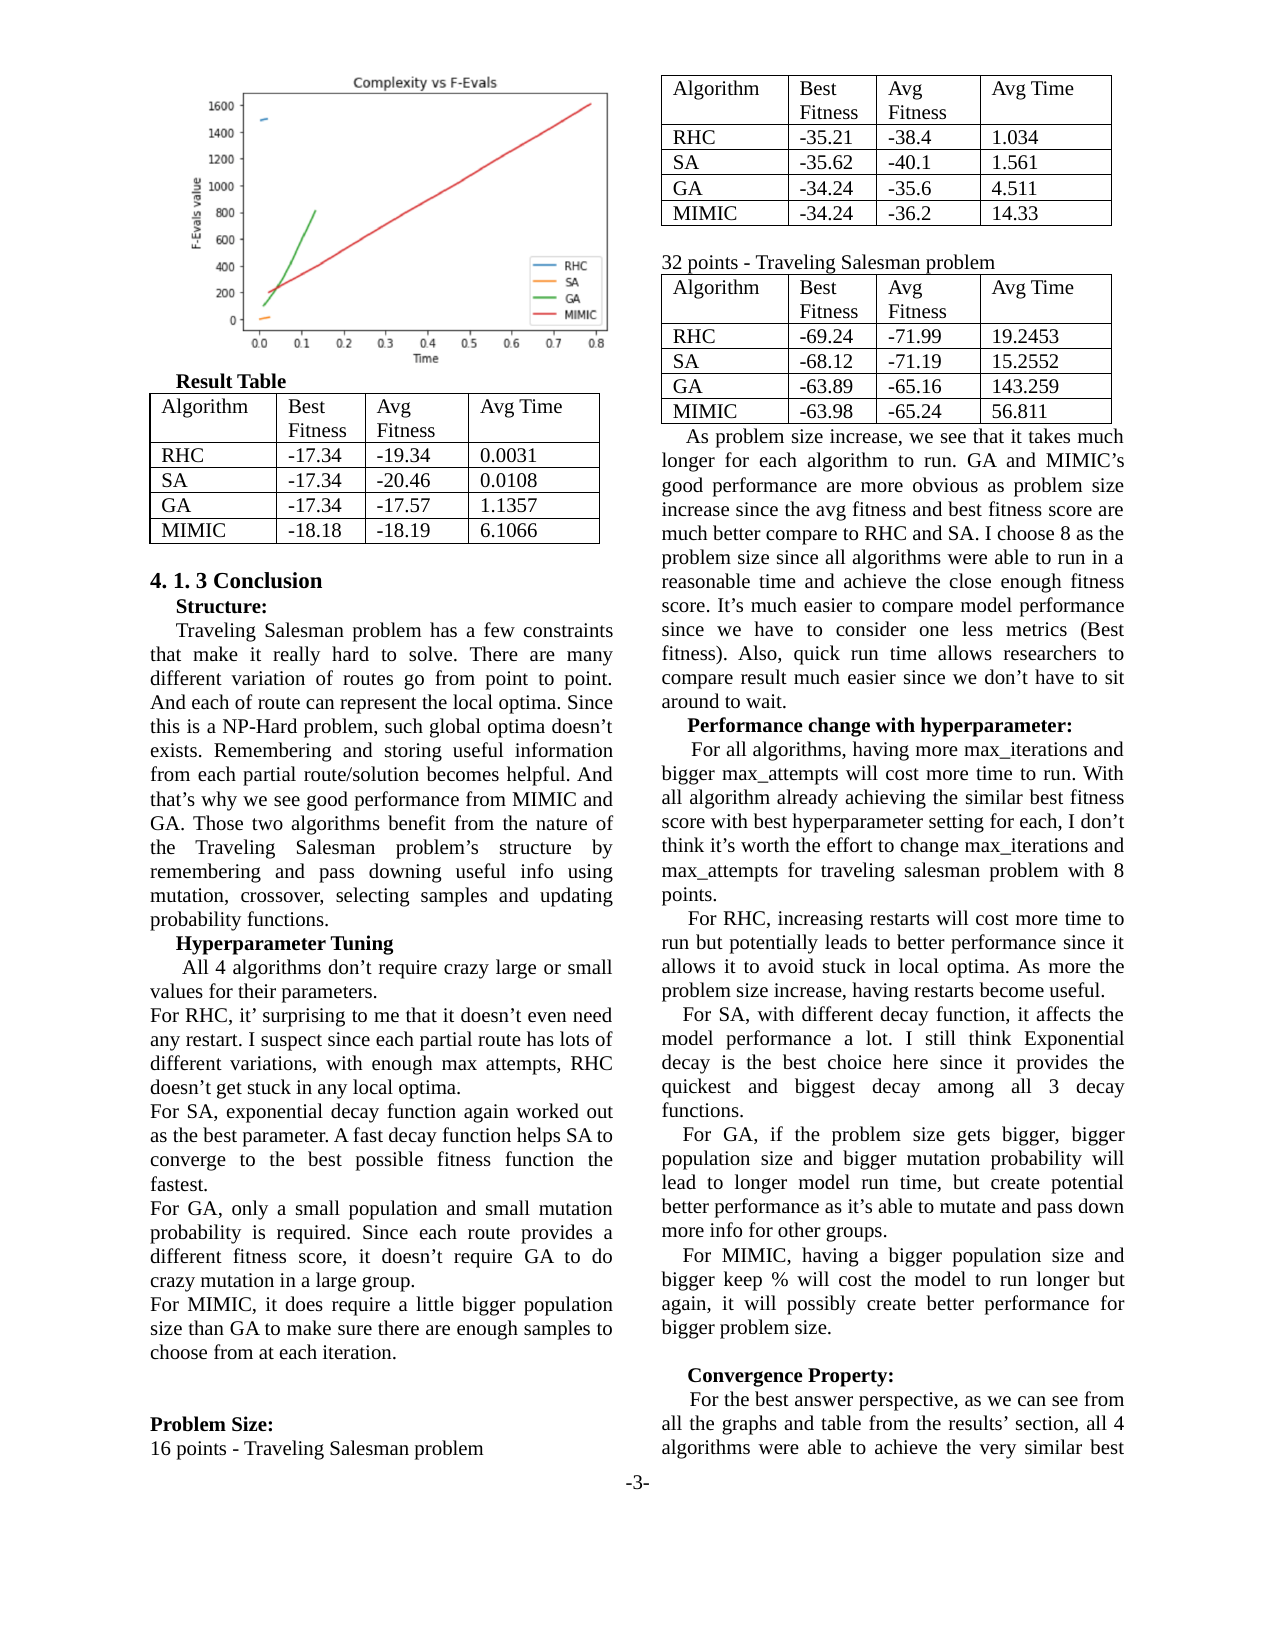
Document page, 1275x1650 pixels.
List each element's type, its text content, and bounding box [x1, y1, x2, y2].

table_cell -36.2 [877, 201, 980, 224]
text For GA, only a small population and small mutation probability is required. Since each route provides a different fitness score, it doesn’t require GA to do crazy mutation in a large group. [150, 1196, 613, 1292]
text For MIMIC, having a bigger population size and bigger keep % will cost the model to run longer but again, it will possibly create better performance for bigger problem size. [661, 1242, 1125, 1339]
table_header Avg Time [981, 76, 1111, 124]
text Result Table [150, 369, 613, 393]
text For RHC, increasing restarts will cost more time to run but potentially leads to better performance since it allows it to avoid stuck in local optima. As more the problem size increase, having restarts become useful. [661, 906, 1125, 1002]
text For the best answer perspective, as we can see from all the graphs and table from the results’ section, all 4 algorithms were able to achieve the very similar best [661, 1387, 1125, 1459]
table_cell 56.811 [981, 399, 1111, 423]
text Structure: [150, 594, 613, 618]
table_cell MIMIC [151, 519, 276, 542]
table_header Best Fitness [277, 394, 365, 442]
text All 4 algorithms don’t require crazy large or small values for their parameters. [150, 955, 613, 1003]
table_cell -35.62 [789, 150, 876, 174]
table_cell GA [662, 175, 788, 199]
table_cell -71.19 [877, 349, 980, 373]
text For GA, if the problem size gets bigger, bigger population size and bigger mutation probability will lead to longer model run time, but create potential better performance as it’s able to mutate and pass down more info for other groups. [661, 1122, 1125, 1242]
text For RHC, it’ surprising to me that it doesn’t even need any restart. I suspect since each partial route has lots of different variations, with enough max attempts, RHC doesn’t get stuck in any local optima. [150, 1003, 613, 1099]
table_header Avg Time [469, 394, 599, 442]
table_cell 1.034 [981, 125, 1111, 149]
table_cell -35.21 [789, 125, 876, 149]
table_cell SA [662, 150, 788, 174]
table_cell -63.98 [789, 399, 876, 423]
table_header Avg Time [981, 275, 1111, 323]
table_cell GA [662, 374, 788, 398]
text 16 points - Traveling Salesman problem [150, 1436, 613, 1460]
text Traveling Salesman problem has a few constraints that make it really hard to solve. There are many different variation of routes go from point to point. And each of route can represent the local optima. Since this is a NP-Hard problem, such global optima doesn’t exists. Remembering and storing useful information from each partial route/solution becomes helpful. And that’s why we see good performance from MIMIC and GA. Those two algorithms benefit from the nature of the Traveling Salesman problem’s structure by remembering and pass downing useful info using mutation, crossover, selecting samples and updating probability functions. [150, 618, 613, 931]
table_cell 19.2453 [981, 324, 1111, 348]
table_header Avg Fitness [877, 76, 980, 124]
text Problem Size: [150, 1412, 613, 1436]
table_cell -19.34 [366, 443, 468, 467]
table_cell -17.34 [277, 493, 365, 517]
text For MIMIC, it does require a little bigger population size than GA to make sure there are enough samples to choose from at each iteration. [150, 1292, 613, 1364]
table_cell -65.24 [877, 399, 980, 423]
table_cell RHC [151, 443, 276, 467]
text For SA, exponential decay function again worked out as the best parameter. A fast decay function helps SA to converge to the best possible fitness function the fastest. [150, 1099, 613, 1196]
table_cell 143.259 [981, 374, 1111, 398]
table_cell -18.19 [366, 519, 468, 542]
table_header Algorithm [662, 275, 788, 323]
table_cell -35.6 [877, 175, 980, 199]
table_header Avg Fitness [877, 275, 980, 323]
table_header Avg Fitness [366, 394, 468, 442]
table_cell 6.1066 [469, 519, 599, 542]
text 32 points - Traveling Salesman problem [661, 250, 1125, 274]
table_header Algorithm [662, 76, 788, 124]
table_cell -17.34 [277, 468, 365, 492]
table_cell MIMIC [662, 201, 788, 224]
table_cell 4.511 [981, 175, 1111, 199]
table_cell 1.561 [981, 150, 1111, 174]
table_cell 15.2552 [981, 349, 1111, 373]
table_cell -18.18 [277, 519, 365, 542]
table_cell -17.57 [366, 493, 468, 517]
subtitle 4. 1. 3 Conclusion [150, 568, 613, 594]
table_cell RHC [662, 324, 788, 348]
table_cell -71.99 [877, 324, 980, 348]
table_cell -17.34 [277, 443, 365, 467]
table_cell 1.1357 [469, 493, 599, 517]
table_cell -65.16 [877, 374, 980, 398]
table_cell 14.33 [981, 201, 1111, 224]
table_header Algorithm [151, 394, 276, 442]
text For SA, with different decay function, it affects the model performance a lot. I still think Exponential decay is the best choice here since it provides the quickest and biggest decay among all 3 decay functions. [661, 1002, 1125, 1122]
table_cell SA [151, 468, 276, 492]
table_cell GA [151, 493, 276, 517]
table_cell SA [662, 349, 788, 373]
text As problem size increase, we see that it takes much longer for each algorithm to run. GA and MIMIC’s good performance are more obvious as problem size increase since the avg fitness and best fitness score are much better compare to RHC and SA. I choose 8 as the problem size since all algorithms were able to run in a reasonable time and achieve the close enough fitness score. It’s much easier to compare model performance since we have to consider one less metrics (Best fitness). Also, quick run time allows researchers to compare result much easier since we don’t have to sit around to wait. [661, 424, 1125, 713]
text Performance change with hyperparameter: [661, 713, 1125, 737]
table_cell 0.0108 [469, 468, 599, 492]
table_cell -20.46 [366, 468, 468, 492]
text Hyperparameter Tuning [150, 931, 613, 955]
table_cell 0.0031 [469, 443, 599, 467]
table_cell -68.12 [789, 349, 876, 373]
table_cell RHC [662, 125, 788, 149]
table_cell -63.89 [789, 374, 876, 398]
table_cell -40.1 [877, 150, 980, 174]
text For all algorithms, having more max_iterations and bigger max_attempts will cost more time to run. With all algorithm already achieving the similar best fitness score with best hyperparameter setting for each, I don’t think it’s worth the effort to change max_iterations and max_attempts for traveling salesman problem with 8 points. [661, 737, 1125, 906]
table_header Best Fitness [789, 76, 876, 124]
table_cell MIMIC [662, 399, 788, 423]
table_cell -34.24 [789, 175, 876, 199]
table_header Best Fitness [789, 275, 876, 323]
table_cell -34.24 [789, 201, 876, 224]
text Convergence Property: [661, 1363, 1125, 1387]
table_cell -69.24 [789, 324, 876, 348]
table_cell -38.4 [877, 125, 980, 149]
